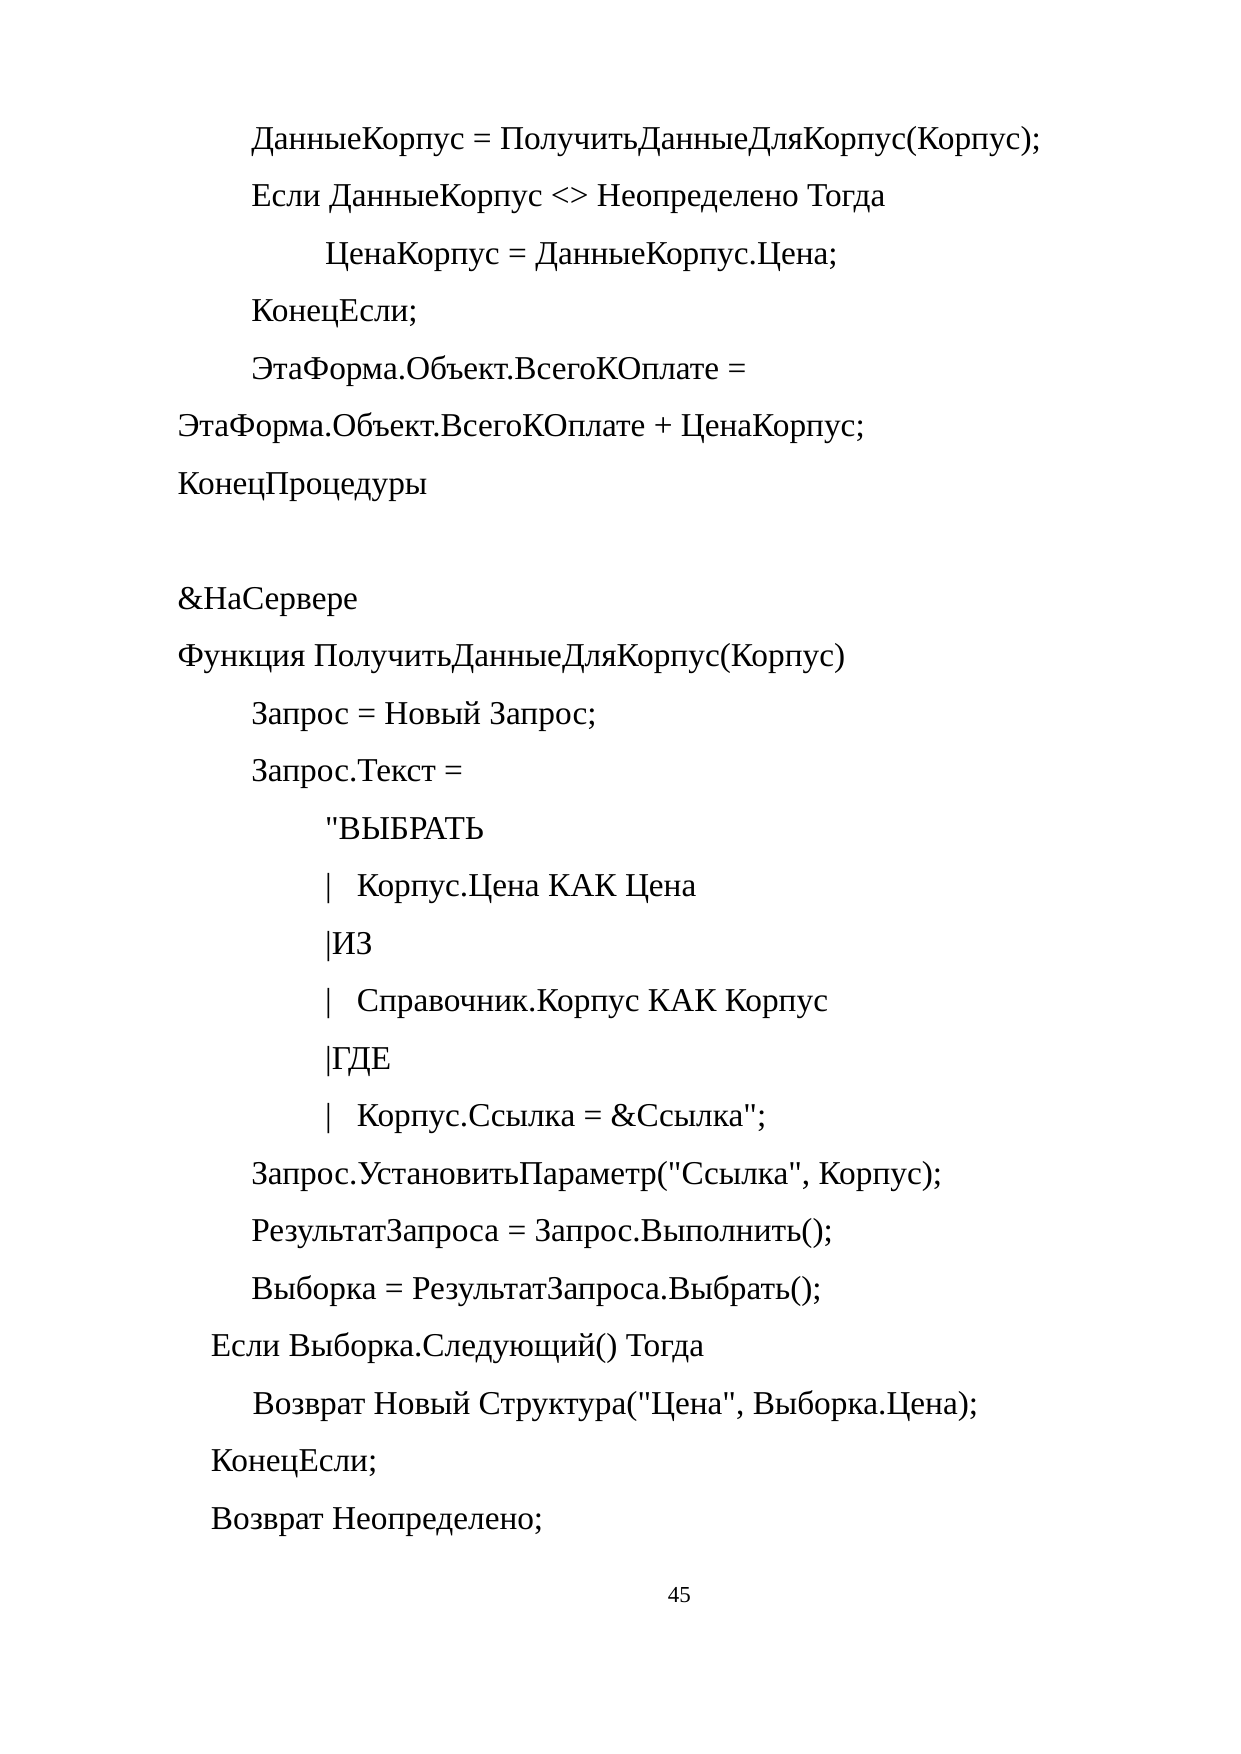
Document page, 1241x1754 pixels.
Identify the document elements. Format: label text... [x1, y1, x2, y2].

subtitle | Справочник.Корпус КАК Корпус [177, 981, 1152, 1019]
subtitle |ГДЕ [177, 1038, 1152, 1076]
subtitle Запрос.УстановитьПараметр("Ссылка", Корпус); [177, 1153, 1152, 1191]
subtitle | Корпус.Ссылка = &Ссылка"; [177, 1096, 1152, 1134]
subtitle КонецЕсли; [177, 1441, 1152, 1479]
subtitle Возврат Неопределено; [177, 1498, 1152, 1536]
subtitle ДанныеКорпус = ПолучитьДанныеДляКорпус(Корпус); [177, 118, 1152, 156]
subtitle Запрос.Текст = [177, 751, 1152, 789]
subtitle Функция ПолучитьДанныеДляКорпус(Корпус) [177, 636, 1152, 674]
subtitle КонецПроцедуры [177, 463, 1152, 501]
subtitle ЦенаКорпус = ДанныеКорпус.Цена; [177, 233, 1152, 271]
subtitle Выборка = РезультатЗапроса.Выбрать(); [177, 1268, 1152, 1306]
subtitle Если ДанныеКорпус <> Неопределено Тогда [177, 176, 1152, 214]
subtitle Если Выборка.Следующий() Тогда [177, 1326, 1152, 1364]
subtitle Запрос = Новый Запрос; [177, 693, 1152, 731]
subtitle |ИЗ [177, 923, 1152, 961]
subtitle ЭтаФорма.Объект.ВсегоКОплате = ЭтаФорма.Объект.ВсегоКОплате + ЦенаКорпус; [177, 348, 1152, 444]
subtitle "ВЫБРАТЬ [177, 808, 1152, 846]
subtitle Возврат Новый Структура("Цена", Выборка.Цена); [177, 1383, 1152, 1421]
subtitle | Корпус.Цена КАК Цена [177, 866, 1152, 904]
subtitle РезультатЗапроса = Запрос.Выполнить(); [177, 1211, 1152, 1249]
subtitle КонецЕсли; [177, 291, 1152, 329]
subtitle &НаСервере [177, 578, 1152, 616]
